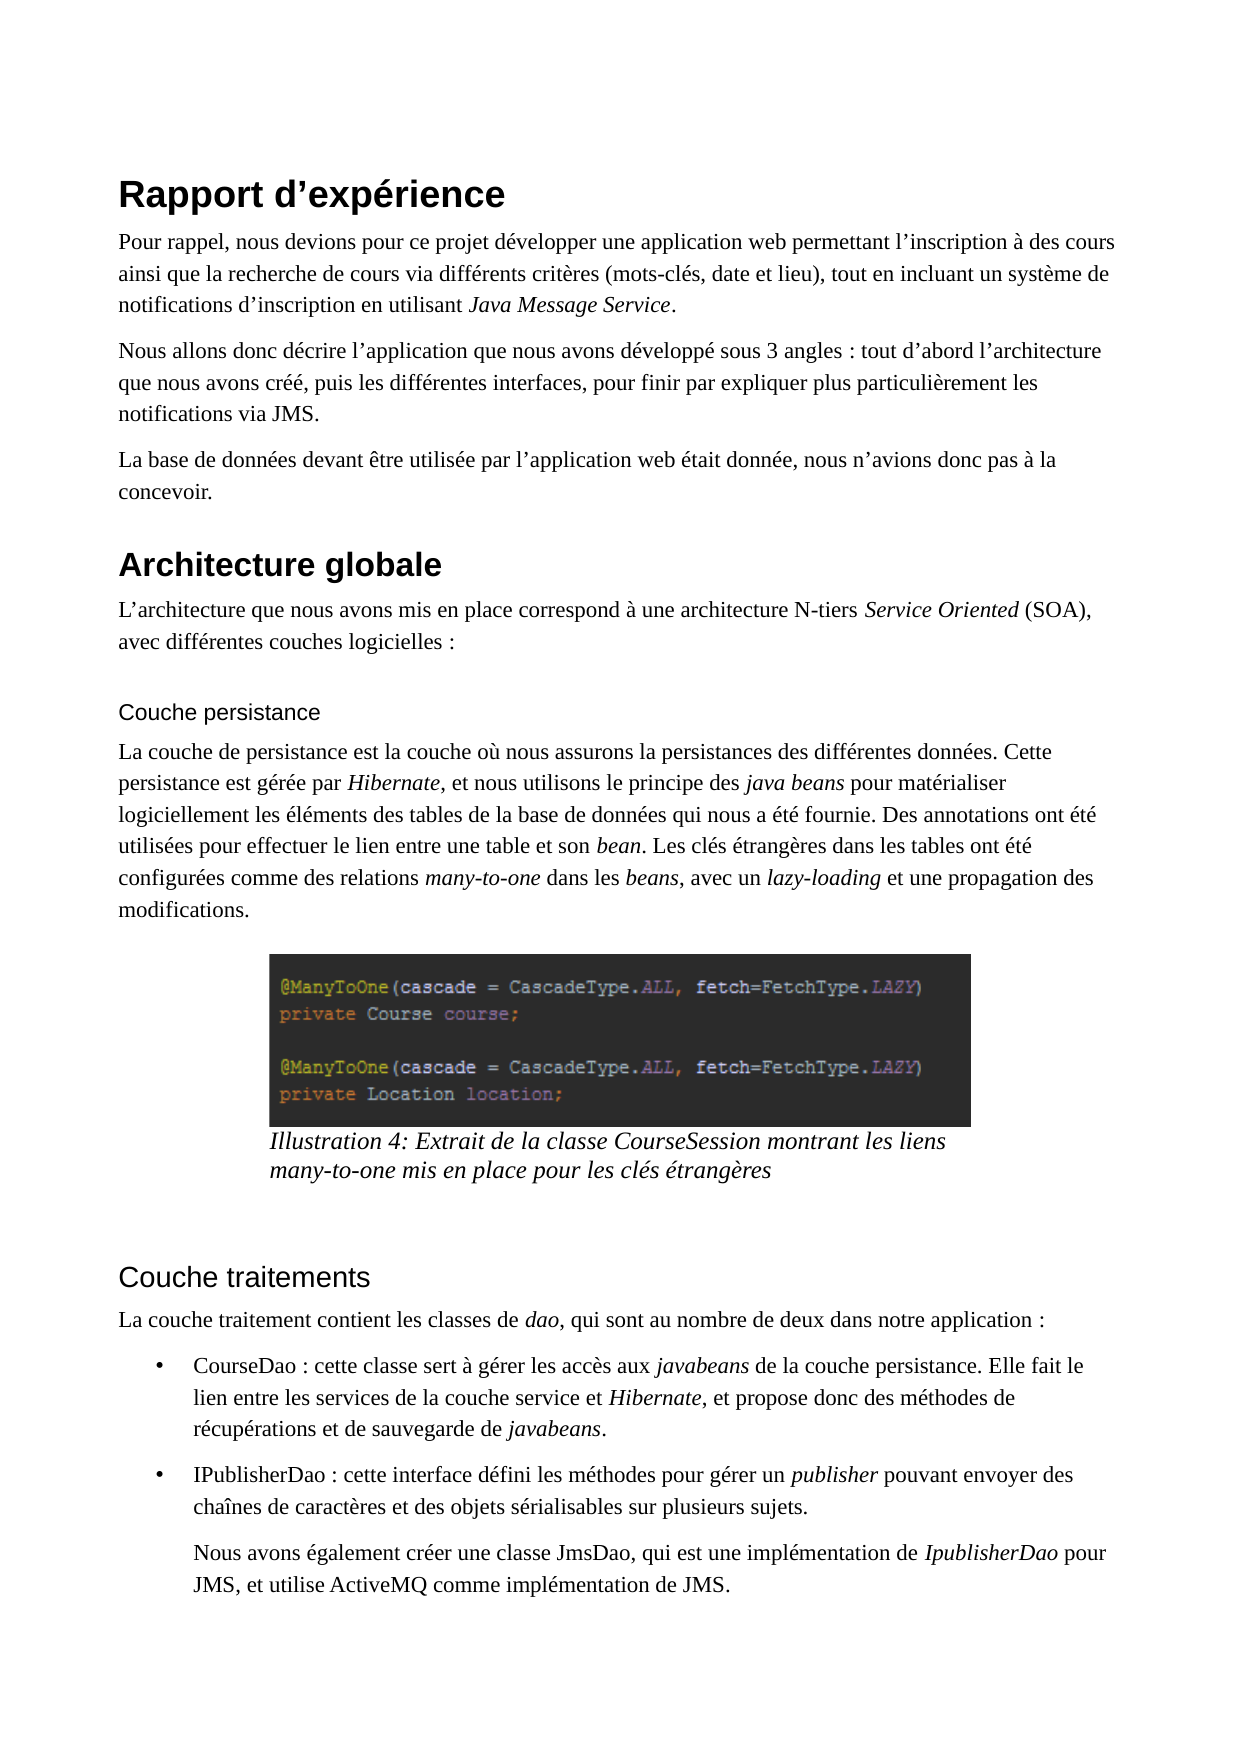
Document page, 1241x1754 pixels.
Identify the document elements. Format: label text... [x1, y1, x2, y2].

text La couche traitement contient les classes de dao, qui sont au nombre de deux dans notre application : [118, 1306, 1122, 1332]
list IPublisherDao : cette interface défini les méthodes pour gérer un publisher pouvant envoyer des chaînes de caractères et des objets sérialisables sur plusieurs sujets. [156, 1461, 1122, 1519]
text Pour rappel, nous devions pour ce projet développer une application web permettant l’inscription à des cours ainsi que la recherche de cours via différents critères (mots-clés, date et lieu), tout en incluant un système de notifications d’inscription en utilisant Java Message Service. [118, 228, 1122, 317]
subtitle Architecture globale [118, 545, 1122, 584]
text Nous allons donc décrire l’application que nous avons développé sous 3 angles : tout d’abord l’architecture que nous avons créé, puis les différentes interfaces, pour finir par expliquer plus particulièrement les notifications via JMS. [118, 337, 1122, 427]
list CourseDao : cette classe sert à gérer les accès aux javabeans de la couche persistance. Elle fait le lien entre les services de la couche service et Hibernate, et propose donc des méthodes de récupérations et de sauvegarde de javabeans. [156, 1352, 1122, 1442]
text Illustration 4: Extrait de la classe CourseSession montrant les liens many-to-one mis en place pour les clés étrangères [269, 1127, 971, 1184]
text La couche de persistance est la couche où nous assurons la persistances des différentes données. Cette persistance est gérée par Hibernate, et nous utilisons le principe des java beans pour matérialiser logiciellement les éléments des tables de la base de données qui nous a été fournie. Des annotations ont été utilisées pour effectuer le lien entre une table et son bean. Les clés étrangères dans les tables ont été configurées comme des relations many-to-one dans les beans, avec un lazy-loading et une propagation des modifications. [118, 738, 1122, 922]
subtitle Rapport d’expérience [118, 172, 1122, 216]
subtitle Couche persistance [118, 699, 1122, 725]
text La base de données devant être utilisée par l’application web était donnée, nous n’avions donc pas à la concevoir. [118, 447, 1122, 504]
text L’architecture que nous avons mis en place correspond à une architecture N-tiers Service Oriented (SOA), avec différentes couches logicielles : [118, 596, 1122, 654]
list Nous avons également créer une classe JmsDao, qui est une implémentation de IpublisherDao pour JMS, et utilise ActiveMQ comme implémentation de JMS. [156, 1539, 1122, 1597]
picture [269, 954, 971, 1127]
subtitle Couche traitements [118, 1260, 1122, 1293]
